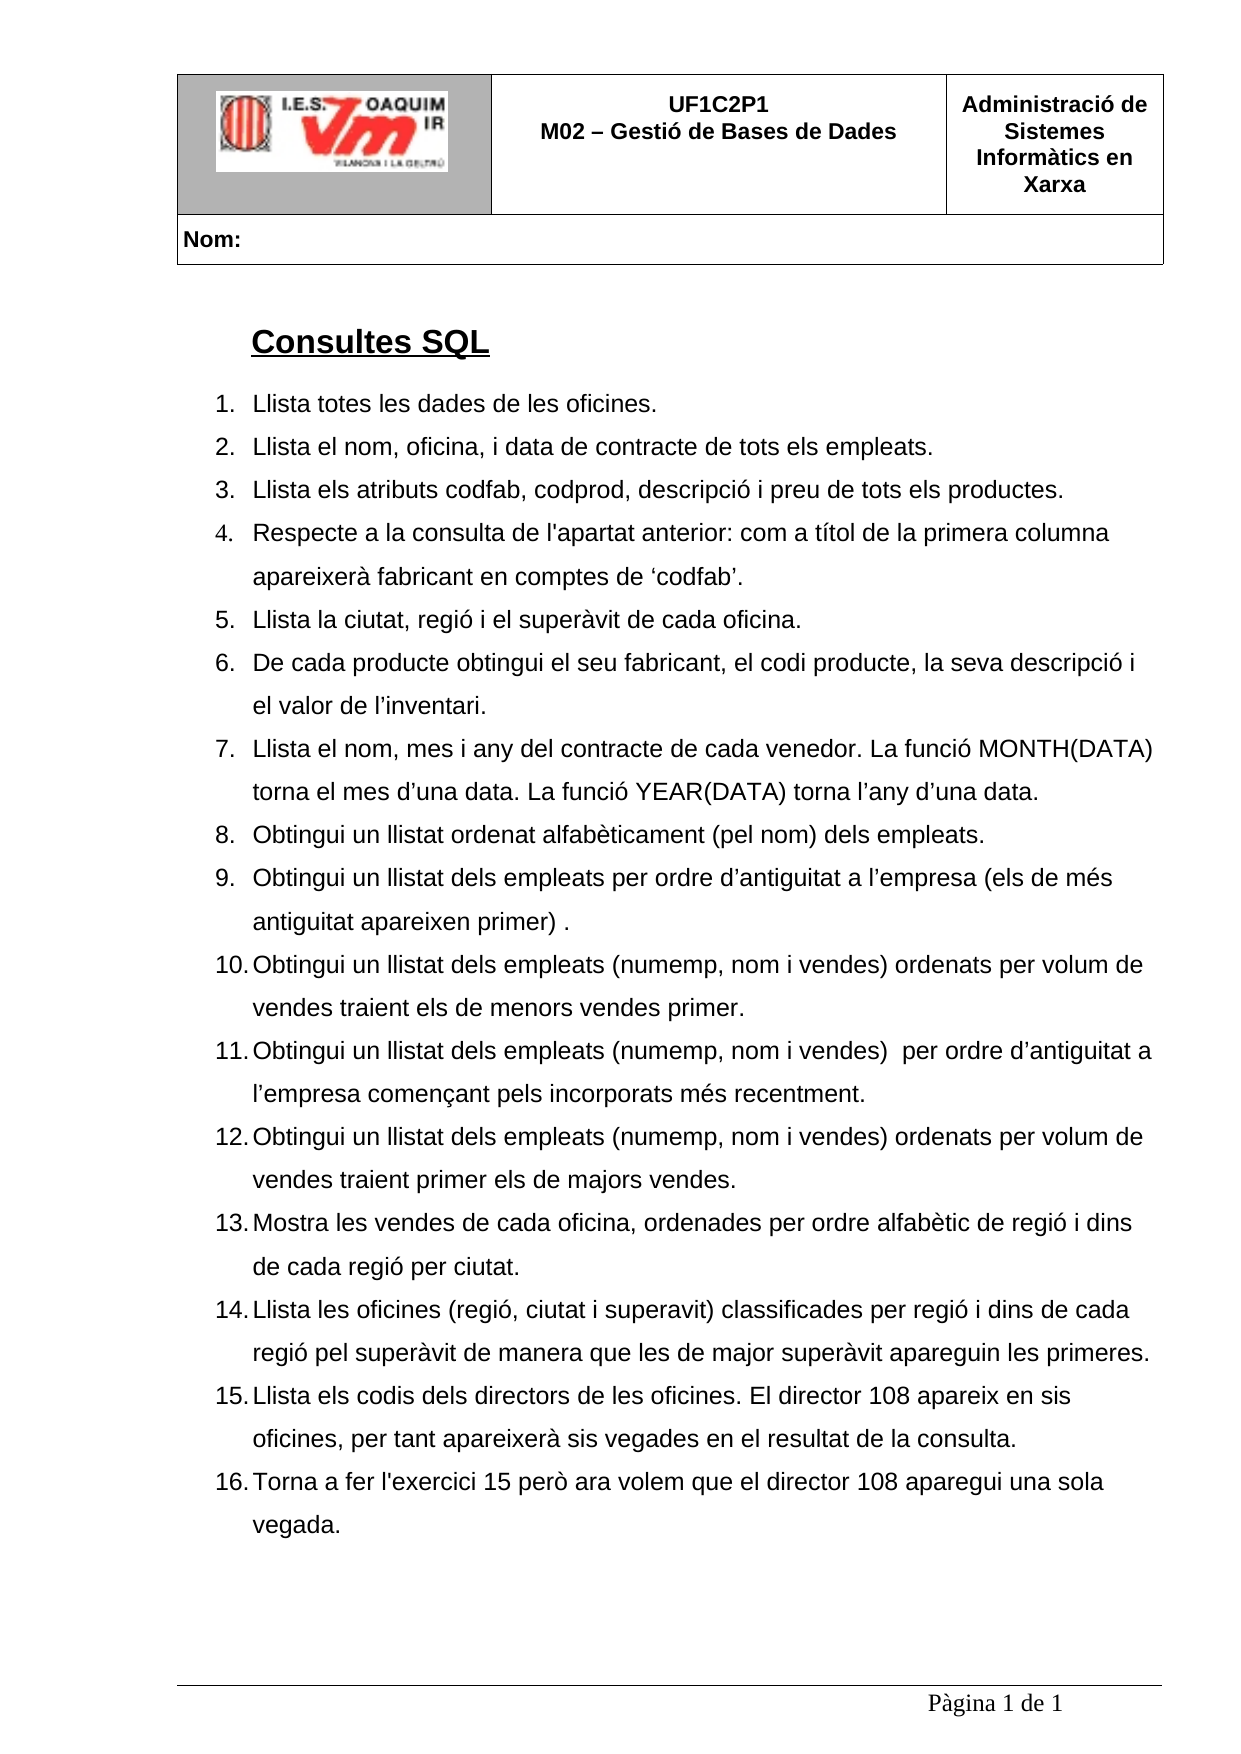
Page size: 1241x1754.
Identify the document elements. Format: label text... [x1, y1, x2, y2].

list Llista la ciutat, regió i el superàvit de cada oficina. [215, 605, 1162, 633]
list Llista totes les dades de les oficines. [215, 389, 1162, 418]
list De cada producte obtingui el seu fabricant, el codi producte, la seva descripció i el valor de l’inventari. [215, 648, 1162, 720]
list Obtingui un llistat dels empleats (numemp, nom i vendes) per ordre d’antiguitat a l’empresa començant pels incorporats més recentment. [215, 1036, 1162, 1108]
list Obtingui un llistat dels empleats (numemp, nom i vendes) ordenats per volum de vendes traient els de menors vendes primer. [215, 950, 1162, 1022]
list Llista els atributs codfab, codprod, descripció i preu de tots els productes. [215, 475, 1162, 504]
list Respecte a la consulta de l'apartat anterior: com a títol de la primera columna apareixerà fabricant en comptes de ‘codfab’. [215, 518, 1162, 590]
list Torna a fer l'exercici 15 però ara volem que el director 108 aparegui una sola vegada. [215, 1467, 1162, 1539]
list Llista els codis dels directors de les oficines. El director 108 apareix en sis oficines, per tant apareixerà sis vegades en el resultat de la consulta. [215, 1381, 1162, 1453]
list Obtingui un llistat ordenat alfabèticament (pel nom) dels empleats. [215, 820, 1162, 849]
list Llista el nom, oficina, i data de contracte de tots els empleats. [215, 432, 1162, 461]
list Obtingui un llistat dels empleats per ordre d’antiguitat a l’empresa (els de més antiguitat apareixen primer) . [215, 863, 1162, 935]
list Llista les oficines (regió, ciutat i superavit) classificades per regió i dins de cada regió pel superàvit de manera que les de major superàvit apareguin les primeres. [215, 1295, 1162, 1367]
list Llista el nom, mes i any del contracte de cada venedor. La funció MONTH(DATA) torna el mes d’una data. La funció YEAR(DATA) torna l’any d’una data. [215, 734, 1162, 806]
list Obtingui un llistat dels empleats (numemp, nom i vendes) ordenats per volum de vendes traient primer els de majors vendes. [215, 1122, 1162, 1194]
list Mostra les vendes de cada oficina, ordenades per ordre alfabètic de regió i dins de cada regió per ciutat. [215, 1208, 1162, 1280]
text Consultes SQL [177, 322, 1162, 360]
picture [217, 92, 447, 171]
